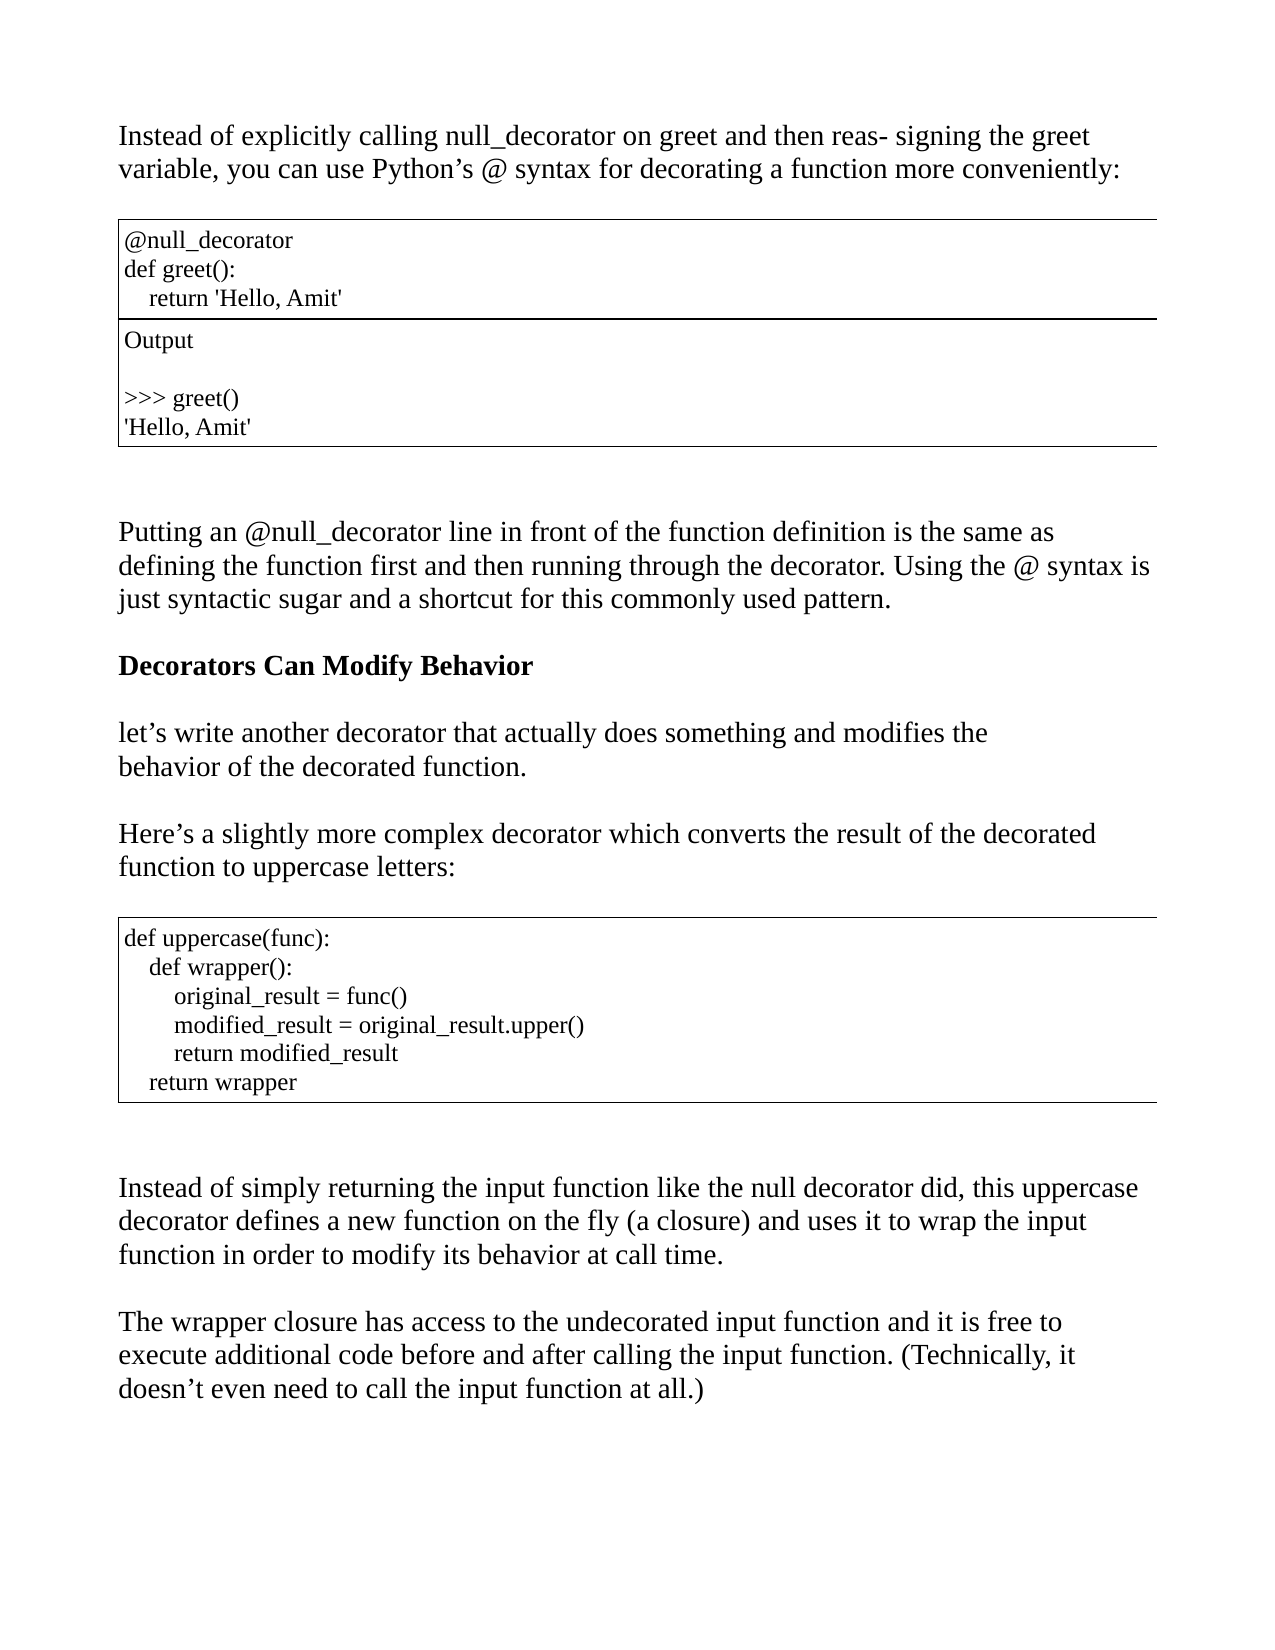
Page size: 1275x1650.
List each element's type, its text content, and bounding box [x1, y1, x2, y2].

text Decorators Can Modify Behavior [118, 648, 1157, 682]
table_header @null_decorator def greet(): return 'Hello, Amit' [119, 220, 1157, 317]
text Here’s a slightly more complex decorator which converts the result of the decorated function to uppercase letters: [118, 816, 1157, 883]
table_header def uppercase(func): def wrapper(): original_result = func() modified_result = original_result.upper() return modified_result return wrapper [119, 918, 1157, 1102]
text Instead of simply returning the input function like the null decorator did, this uppercase decorator defines a new function on the fly (a closure) and uses it to wrap the input function in order to modify its behavior at call time. [118, 1170, 1157, 1270]
text let’s write another decorator that actually does something and modifies the [118, 715, 1157, 749]
text Putting an @null_decorator line in front of the function definition is the same as defining the function first and then running through the decorator. Using the @ syntax is just syntactic sugar and a shortcut for this commonly used pattern. [118, 514, 1157, 615]
text behavior of the decorated function. [118, 749, 1157, 782]
text The wrapper closure has access to the undecorated input function and it is free to execute additional code before and after calling the input function. (Technically, it doesn’t even need to call the input function at all.) [118, 1304, 1157, 1404]
text Instead of explicitly calling null_decorator on greet and then reas- signing the greet variable, you can use Python’s @ syntax for decorating a function more conveniently: [118, 118, 1157, 185]
table_header Output >>> greet() 'Hello, Amit' [119, 320, 1157, 446]
